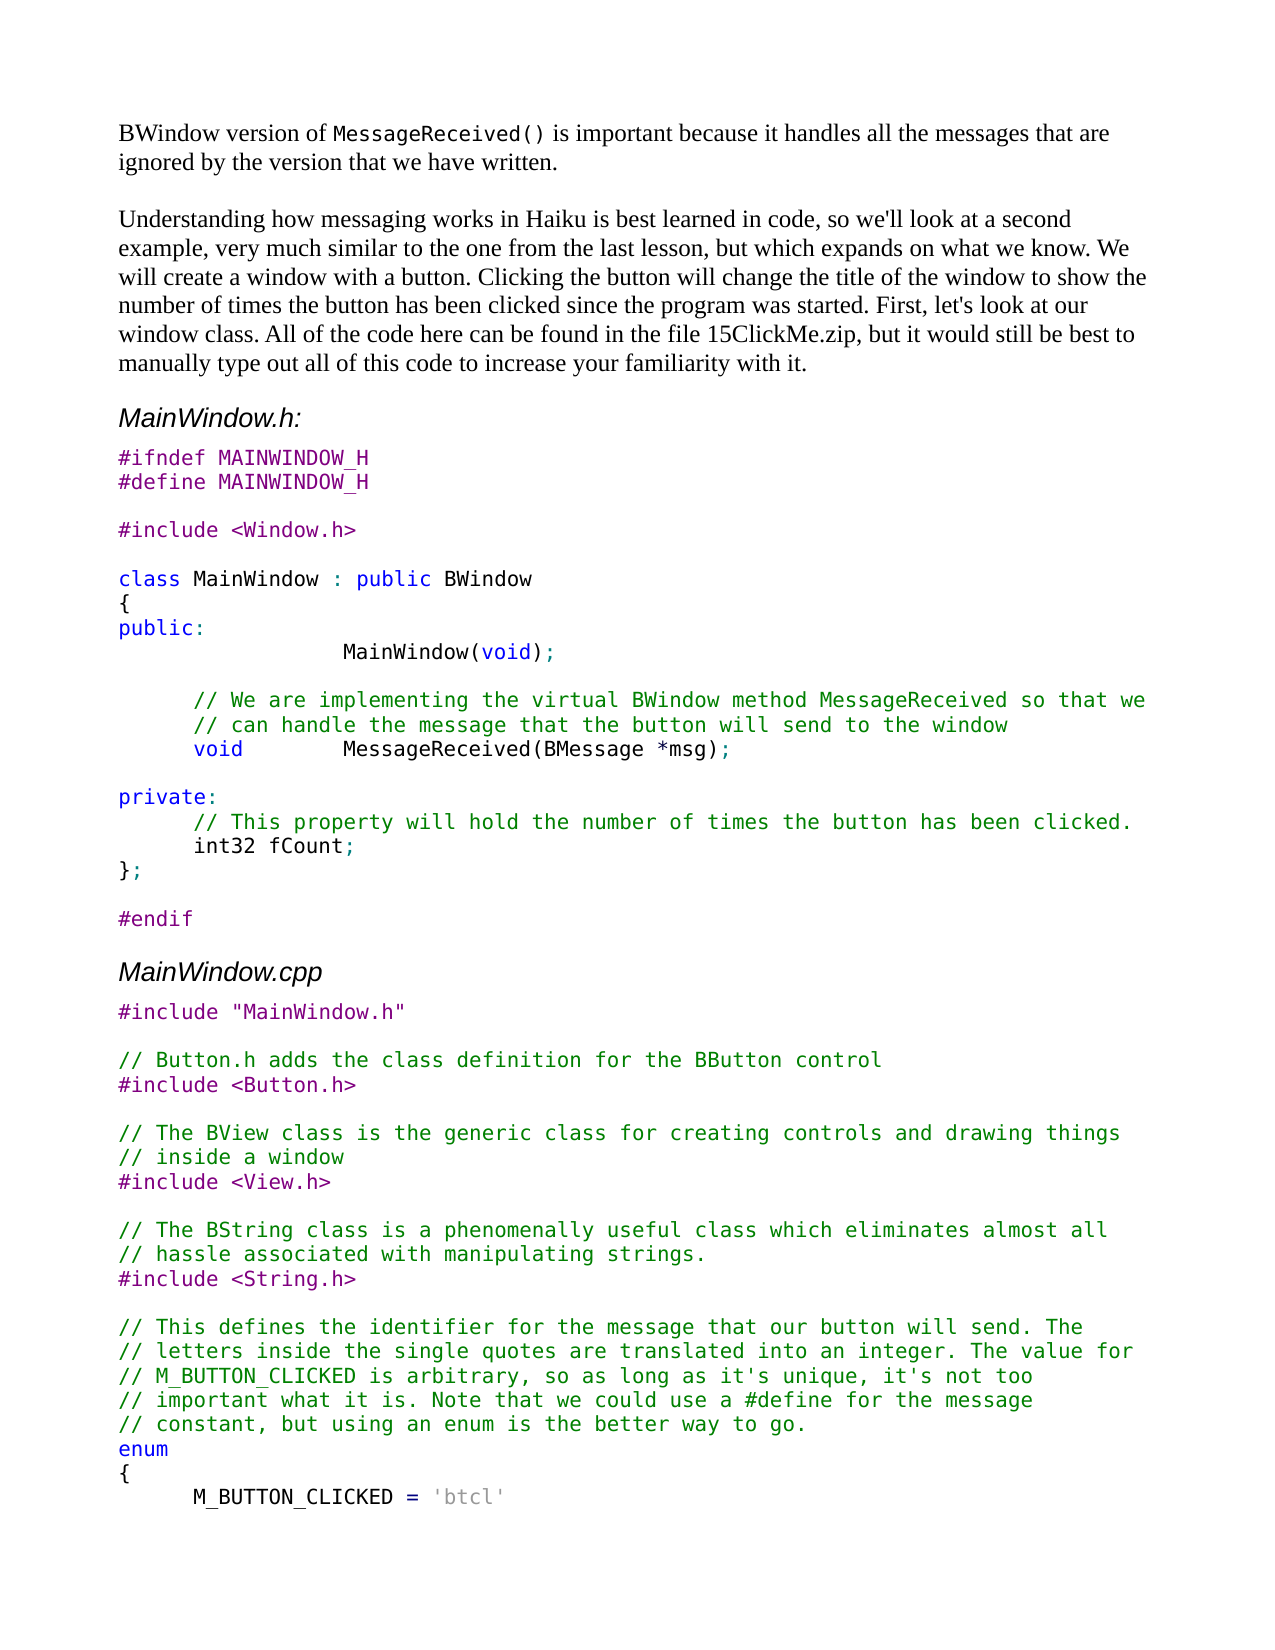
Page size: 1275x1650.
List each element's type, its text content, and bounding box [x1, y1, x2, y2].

text enum [118, 1437, 1157, 1461]
text Understanding how messaging works in Haiku is best learned in code, so we'll look at a second example, very much similar to the one from the last lesson, but which expands on what we know. We will create a window with a button. Clicking the button will change the title of the window to show the number of times the button has been clicked since the program was started. First, let's look at our window class. All of the code here can be found in the file 15ClickMe.zip, but it would still be best to manually type out all of this code to increase your familiarity with it. [118, 204, 1157, 377]
text void MessageReceived(BMessage *msg); [118, 737, 1157, 761]
text #define MAINWINDOW_H [118, 470, 1157, 494]
text #include <Button.h> [118, 1073, 1157, 1097]
subtitle MainWindow.cpp [118, 956, 1157, 987]
text // This property will hold the number of times the button has been clicked. [118, 810, 1157, 834]
text #include <View.h> [118, 1170, 1157, 1194]
text { [118, 1461, 1157, 1485]
text // Button.h adds the class definition for the BButton control [118, 1048, 1157, 1073]
text #include <String.h> [118, 1267, 1157, 1291]
text // This defines the identifier for the message that our button will send. The [118, 1315, 1157, 1339]
text // hassle associated with manipulating strings. [118, 1242, 1157, 1267]
text // The BView class is the generic class for creating controls and drawing things [118, 1121, 1157, 1145]
text int32 fCount; [118, 834, 1157, 858]
text // can handle the message that the button will send to the window [118, 713, 1157, 737]
text // letters inside the single quotes are translated into an integer. The value for [118, 1339, 1157, 1364]
text #include <Window.h> [118, 518, 1157, 543]
text // constant, but using an enum is the better way to go. [118, 1412, 1157, 1437]
text }; [118, 858, 1157, 882]
text #include "MainWindow.h" [118, 1000, 1157, 1024]
subtitle MainWindow.h: [118, 402, 1157, 433]
text // inside a window [118, 1145, 1157, 1170]
text BWindow version of MessageReceived() is important because it handles all the messages that are ignored by the version that we have written. [118, 118, 1157, 176]
text // M_BUTTON_CLICKED is arbitrary, so as long as it's unique, it's not too [118, 1364, 1157, 1388]
text #endif [118, 907, 1157, 931]
text // The BString class is a phenomenally useful class which eliminates almost all [118, 1218, 1157, 1242]
text // We are implementing the virtual BWindow method MessageReceived so that we [118, 688, 1157, 713]
text #ifndef MAINWINDOW_H [118, 446, 1157, 470]
text public: [118, 616, 1157, 640]
text private: [118, 785, 1157, 810]
text MainWindow(void); [118, 640, 1157, 664]
text M_BUTTON_CLICKED = 'btcl' [118, 1485, 1157, 1509]
text class MainWindow : public BWindow [118, 567, 1157, 591]
text { [118, 591, 1157, 616]
text // important what it is. Note that we could use a #define for the message [118, 1388, 1157, 1412]
